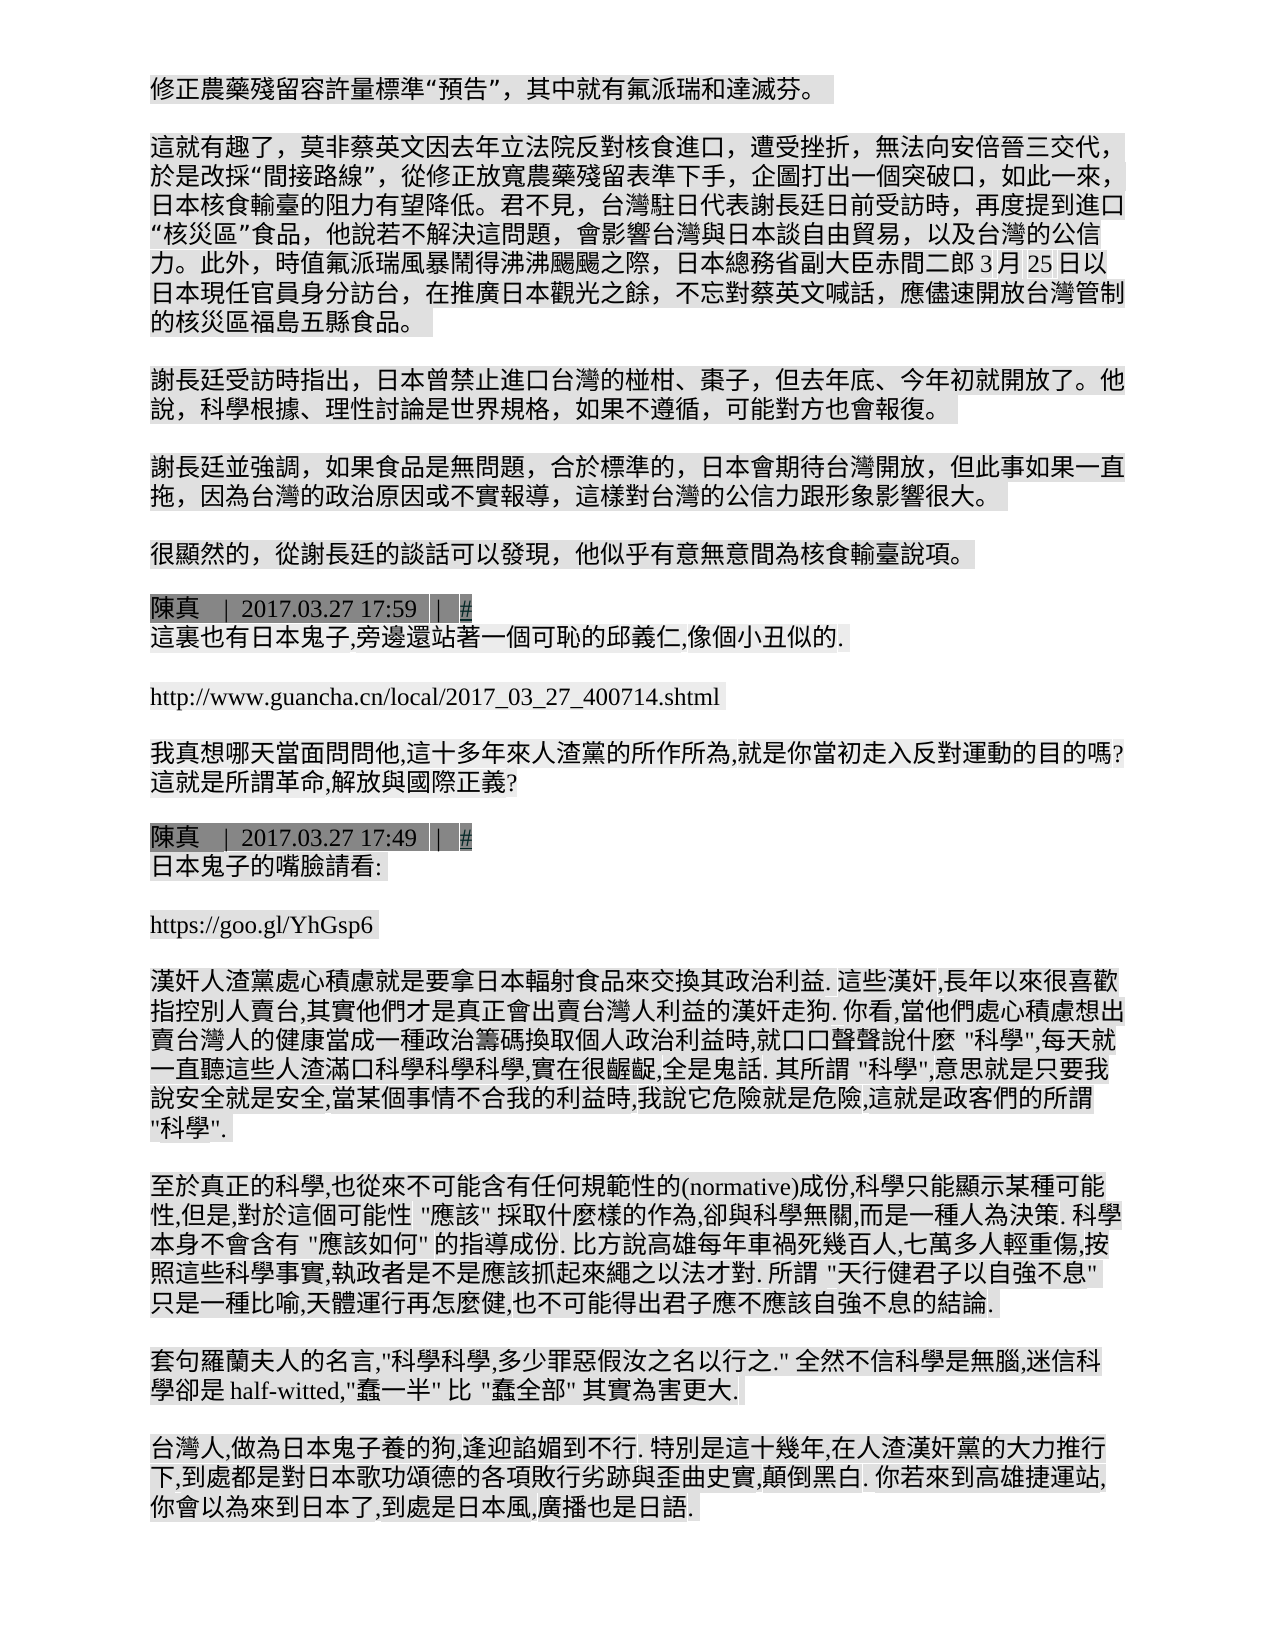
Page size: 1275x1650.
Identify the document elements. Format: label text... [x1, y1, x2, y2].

text 在報上看到台灣農委會防檢局副局長馮海東說了底下這麼一段話，令我相當吃驚，我還反覆讀了幾遍，確定沒讀錯。語言竟然能夠 "委婉" 到這種地步，實在令人驚嘆，鳥事竟然也能說成 "台灣之光" 。他是這麼說的： "使用氟派瑞於茶葉，台灣是比全球還早完成試驗報告，歐盟、CODEX、日本等國統統沒有標準，僅有台灣有6ppm的標準。" (CODEX 就是制定國際食品標準的 "國際食品法典委員會) 這話是什麼意思呢？看不太懂是吧？當你看了官方這段話，做為一個一般大眾，你心裏會怎麼想？應該是會覺得雖然看不太懂，但是聽起來好像是一件很了不起的事，又是 "全球第一"，又是超日趕歐，領先全世界。 但實際上卻是這樣，所謂 "全球第一"，就是台灣這個王八蛋政府竟然打算偷偷摸摸地 "領先全球"，把氟派瑞 (FLUOPYRAM) 這個過去不允許用於茶葉的農藥開放使用；不但是 "全世界第一個" 把這農藥用於茶葉，而且檢驗標準之寬鬆更是獨步全球，高達 6ppm，遠遠高於一般世界標準。比方說，就如底下這位顏醫師所指出，"CODEX 針對氟派瑞用於馬鈴薯等歐美民眾常吃食品，則訂定0.03ppm的嚴格標準"，恰恰是兩百倍。 一些莫名其妙的所謂專家，卻說氟派瑞這東西很安全，而且說它是脂溶性，幾乎洗不掉，所以泡茶喝也只會溶出 "一點點" 而已，根本不用擔心。這就是鬼扯蛋。如果它那麼安全，一點問題都沒有，那根本就不需要檢驗了，隨便你愛吃多少就吃多少才對，幹嘛世界各國要對此農藥訂定如此嚴格的標準？何必計較那0.01、0.02？就連一直施壓要我們放寬有毒食品的日本鬼子，他們自己對於這個農藥同樣也管制得非常嚴格。 而且，你去日本厚生勞動省的官方網站查一下就知道。請搜尋 "フルオピラム" (亦即氟派瑞)，你就能看到該農藥於去年九月修訂前後的不同標準： https://goo.gl/uVlj8E 標準修訂前後，七十幾種使用該農藥的食物與蔬果中，只有牛和豬的腎臟及葡萄在修訂標準後是放寬的，其它都是大幅提高健康標準，修訂得更加嚴格。天底下會有什麼樣的政府竟然是偷偷摸摸反其道而行的？存心就是要接收別人的有毒或不合格產品，難道台灣人是鐵打的身體？難道台灣人是百毒不侵？還是我們的健康與生命，活該被這些人渣政客給拿來當成一種換取一黨政治利益及交換一己之私的政治籌碼？ 天底下會有什麼樣的政府竟然會偷偷摸摸大幅降低食物的農藥管制標準？甚至是全世界第一個把該農藥拿來使用在茶葉上，卻又竟然能把它講成好像什麼獨步全球的偉大創舉。這些混蛋政客當然不是瘋了，而是良心給狗吃了，輕易就能以社會大眾的健康當成一種政治籌碼來取悅其主子，並換取一己之利一黨之私。 長年以來，在反中反華的挑撥族群仇恨之政治操弄下，台灣政治早已廢棄了現代社會的一種基本文明尺度，不惜以傷害人性為代價，謀取政治利益；只要顏色正確，只要綠油油，不管怎麼胡作非為，幾乎都會受到其支持者的瘋狂支持，但是，難道你真的會瘋狂到連傷害自己與家人的健康來成就人渣政客之個人政治利益亦在所不惜？難道連如此基本的是非利害也得臣服於那正確的顏色之下？ 我當然不是說所有農藥標準都不能修訂，但是你難道真的會蠢到看不出來這裏頭的私心盤算與政治利益交換？並且是以社會大眾的生命健康做為利益交換的籌碼。難道你真的分不清敵友，完全看不出來誰一直在欺騙你、傷害你？ 陳真 2017. 03. 27. =========================== 氟派瑞脂溶性農藥如何清洗？農委會答不出來 中國時報 2017年03月27日 楊騰凱 氟派瑞開放用於茶葉的爭議持續延燒。立委質疑，專家既然認為氟派瑞是脂溶性，不會在水中溶出，那麼民眾水果該怎麼洗，才能避免把氟派瑞吃下肚。但在場農委官員會竟支支吾吾，回答不出來。 陳宜民指出，氟派瑞是首次放寬用於茶葉的農藥，殘留標準從0ppm直接變成6ppm，但同時另外還有一種農藥三氟派瑞準用於水果，此情形令人擔憂，因為三氟派瑞使用後分解也會產生氟派瑞。 陳宜民表示，農委會開專家會議時，有專家認為氟派瑞是脂溶性的農藥，泡茶不會溶出來，但他質疑，用熱水去燙豬皮還是會溶出豬油，只是量多寡而已，「說溶不出來是騙人」。他問現場農委會官員，三氟派瑞目前主用於水果，例如芒果，將來民眾清洗水果時，既然脂溶性的農藥清水洗不掉，那麼水果要怎麼清洗，民眾才能避免氟派瑞污染。 面對立委提問，在場農委會副主委黃金城及防檢局官員皆支支吾吾回答不出來。陳宜民只好自己解答，要用食用小蘇打粉泡在溫水裡面3到5分鐘，然後再用清水洗，才能洗掉脂溶性的農藥，告訴民眾怎麼清洗，應是農委會的職責，很多農藥標準，不是只看到毒物學而已，還要看民眾的生活習慣，何況台灣人愛好喝茶，「不知道怎麼洗，你們應該要下台」。 ======================== 「用了不能外銷」 茶農也拒氟派瑞 2017年03月25日 蘋果日報 過去未曾用於茶葉的農藥「氟派瑞」，自食藥署上周公告後，茶農原已可使用，但茶農顏先生昨說，即使有公告，若高於國際標準，或別國根本不用，那他也不會用，「用了就不能外銷了」。 美日澳皆禁用 顏先生說，相較於其他農產品，茶葉的病蟲害較少，如使用農藥，每次的用量也不會太多，所以就算有新農藥經公告可使用，他還是會看有沒有符合國際標準，以氟派瑞為例，容許量訂為6ppm，但在日本、美國、澳洲都還不能用，他也不會用，否則無法外銷。 台北榮總職業醫學與臨床毒物科主任楊振昌則說，氟派瑞是脂溶性農藥，非水溶性，無法溶於水，所以若把氟派瑞用於茶葉，多數會卡在茶葉的表面蠟質下，不會溶出；此外，農委會曾試驗，以使用氟派瑞的6公克茶乾浸泡300c.c.沸水中，經反覆多次，發現平均每次約有0.005~0.019ppm的殘留於水中，這也代表用過氟派瑞的茶葉，不管沖幾泡，仍會一直殘留於茶葉中，但殘留量低，民眾別太擔心。 楊振昌也說，多數的茶葉農藥為水溶性，所以用沸水沖第一泡後倒掉，即可溶出絕大部分的農藥，接著再喝便無問題。 記者黃仲丘 ========================= 農藥標準放寬 下一步日本核食輸臺？ (節錄。全文見：http://www.cdnews.com.tw) 中央日報 2017-03-27 衛福部這次發佈修正的“農藥殘留容許量標準”，修訂22種農藥在蔬果等農產品128項殘留容許量，其中開放氟派瑞成分使用於茶葉，殘留容許值定為6ppm；而達滅芬于結球萵苣的殘留容許量從2.5ppm調升至10ppm。基於健康因素，加上氟派瑞更是創用於茶葉的“全球首例”，“食藥署”慘遭朝野“立委”圍剿。 國民黨團召開記者會指出，台灣區制茶工業同業公會已發函給所有會員與公部門，要求不要貿然開放到6ppm，畢竟國際上在茶葉類都未訂出容許量，貿然開放恐怕反造成台灣茶葉出口困難。親民黨團幹事長陳怡潔也質疑，為何臺當局讓很多農產品的殘留標準比歐盟還高？ 綠委羅致政等八名民進黨立委大陣仗地一同舉行記者會，質疑“藥署的政策有問題。綠委不滿，台灣人常喝茶，常人手一杯飲料，食藥署難道沒考慮健康風險？綠委陳曼麗更批評，這次的增修是海外農藥業者研發出新藥來台灣地區申請，“難道只要有農藥業者來敲門，我們就一定要開放嗎？” 眼見立委難得立場一致，將炮火對準食藥署，痛批罔顧食安，食藥署搬出救兵，召開專家會議，有學者在會中指出氟派瑞是脂溶性農藥，非水溶性，不管衝幾泡，仍會一直殘留于茶葉中，但殘留量低，民眾可不必太擔心，食藥署意圖藉“專家背書”降低大眾恐慌 。 食藥署的如意算盤卻收到反效果，因為茶商比食藥署官員更具“國際觀”，認為開放氟派瑞若不合國際標準，造成外銷困難，對茶農反而有害，誰敢用氟派瑞呢？至此，不僅“立委”不買單，茶商及茶農更因此受害，這是典型的“政策殺人”。就在專家會議結論公佈數小時後，“食藥署”再次發佈消息，以重視民意，加強溝通，減少不必要的誤解為由，暫緩實施氟派瑞用於茶葉之殘留容許量。 媒體報導，決定暫緩公告的人正是衛福部長陳時中，因民進黨立委羅致政向行政院反應後，才決定重新評估。陳時中受訪時證實，臨時喊卡有三因素，包括“民眾不安心”、“可能衝擊茶葉內外銷”、“沒有實施急迫性”，但沒有來自“行政院”的壓力。 衛福部在面臨立法院及輿論排山倒海的反彈聲浪後，由陳時中出面拔除可能引發食安風暴的插銷。媒體在處理新聞時，把他和前任林奏延做比較，認為陳時中較有guest，不過這樣的比較對林奏延並不公平，去年11月，林正身處日本核食輸臺的暴風眼中，不像氟派瑞風波背後勢力是小咖的藥商，核食背後是日本以舉國之力，欲強行轟開台灣嚴格農業檢驗的銅墻鐵壁，而蔡英文對日本核食進口與否，態度模棱兩可，林奏延在無法探知上意風向，又在大咖日本壓境下，當時選擇神隱的無奈就可想而知了。 為何時隔五個多月，農藥殘留標準放寬會與日本核食挂勾？因為與農藥有關的農作物──茶葉，主管機關是農委會，亦即農委會主委也是“事主”，無法置身事外。掃到颱風尾的農委會主委林聰賢向媒體喊冤， “食藥署去年12月就預告了，我今年2月才來，跟我有什麼關係，農委會怎麼會是幕後黑手？”林聰賢所言不假，食藥署去年12月13日就發佈修正農藥殘留容許量標準“預告”，其中就有氟派瑞和達滅芬。 這就有趣了，莫非蔡英文因去年立法院反對核食進口，遭受挫折，無法向安倍晉三交代，於是改採“間接路線”，從修正放寬農藥殘留表準下手，企圖打出一個突破口，如此一來，日本核食輸臺的阻力有望降低。君不見，台灣駐日代表謝長廷日前受訪時，再度提到進口“核災區”食品，他說若不解決這問題，會影響台灣與日本談自由貿易，以及台灣的公信力。此外，時值氟派瑞風暴鬧得沸沸颺颺之際，日本總務省副大臣赤間二郎3月25日以日本現任官員身分訪台，在推廣日本觀光之餘，不忘對蔡英文喊話，應儘速開放台灣管制的核災區福島五縣食品。 謝長廷受訪時指出，日本曾禁止進口台灣的椪柑、棗子，但去年底、今年初就開放了。他說，科學根據、理性討論是世界規格，如果不遵循，可能對方也會報復。 謝長廷並強調，如果食品是無問題，合於標準的，日本會期待台灣開放，但此事如果一直拖，因為台灣的政治原因或不實報導，這樣對台灣的公信力跟形象影響很大。 很顯然的，從謝長廷的談話可以發現，他似乎有意無意間為核食輸臺說項。 [150, 75, 1125, 569]
text 陳真 | 2017.03.27 17:59 | # [150, 594, 1125, 623]
text 陳真 | 2017.03.27 17:49 | # [150, 823, 1125, 852]
text 日本鬼子的嘴臉請看: https://goo.gl/YhGsp6 漢奸人渣黨處心積慮就是要拿日本輻射食品來交換其政治利益. 這些漢奸,長年以來很喜歡指控別人賣台,其實他們才是真正會出賣台灣人利益的漢奸走狗. 你看,當他們處心積慮想出賣台灣人的健康當成一種政治籌碼換取個人政治利益時,就口口聲聲說什麼 "科學",每天就一直聽這些人渣滿口科學科學科學,實在很齷齪,全是鬼話. 其所謂 "科學",意思就是只要我說安全就是安全,當某個事情不合我的利益時,我說它危險就是危險,這就是政客們的所謂 "科學". 至於真正的科學,也從來不可能含有任何規範性的(normative)成份,科學只能顯示某種可能性,但是,對於這個可能性 "應該" 採取什麼樣的作為,卻與科學無關,而是一種人為決策. 科學本身不會含有 "應該如何" 的指導成份. 比方說高雄每年車禍死幾百人,七萬多人輕重傷,按照這些科學事實,執政者是不是應該抓起來繩之以法才對. 所謂 "天行健君子以自強不息" 只是一種比喻,天體運行再怎麼健,也不可能得出君子應不應該自強不息的結論. 套句羅蘭夫人的名言,"科學科學,多少罪惡假汝之名以行之." 全然不信科學是無腦,迷信科學卻是half-witted,"蠢一半" 比 "蠢全部" 其實為害更大. 台灣人,做為日本鬼子養的狗,逢迎諂媚到不行. 特別是這十幾年,在人渣漢奸黨的大力推行下,到處都是對日本歌功頌德的各項敗行劣跡與歪曲史實,顛倒黑白. 你若來到高雄捷運站,你會以為來到日本了,到處是日本風,廣播也是日語. 對於日本鬼子,我的 "科學" 是這樣: 只要對他們有利的事,我盡量不做,盡量不買日貨,盡量不吃日本進口食品;反之,只要有損於日本鬼子的事,我都非常樂觀其成. 這個 "壞事做絕不知恥字怎麼寫" 的國家,不知道何時才會遭到應有的報應,才能知恥知錯,改過向善. 陳真 2017. 03. 27. ===================== 日總務副大臣訪台 盼開放福島食品 蘋果日報 2017年03月26日 【陳培煌、林修卉、國際中心╱綜合報導】日本總務省副大臣赤間二郎昨出席日本台灣交流協會舉辦的「多彩日本」宣傳活動，這是台日自1972年斷交以來，日方現任官員訪台的最高層級。除推廣日本觀光，赤間二郎也提及，遭台管制的福島五縣食品，已有周全檢查，日本國內與國際都廣泛流通，不希望這些食品在台灣還不能吃，盼盡速開放。日媒普遍認為，赤間二郎來台料將引中國反彈。 亞東關係協會會長邱義仁昨說，赤間二郎這一趟台灣行走得並不輕鬆，台日都面對很多的困難，但也正因為有這些困難，更能看出台日的命運是多麼高度結合。至於面對什麼困難，是否有中國壓力？赤間二郎受訪時僅說：「需要考慮國際情勢」，日本與中國的關係很重要，這一點無庸置疑；而日本與台灣雖是非政府關係，卻有實質上的關係。 對於日方再次呼籲開放福島五縣食品，總統府發言人黃重諺表示，食品的進口管理，政府態度很清楚，也和所有國家一樣，確保每個消費者的健康權益，循著國際的專業規範，以科學證據為基礎，作為食品管理的依據。行政院發言人徐國勇說，現階段行政院並沒相關的會議討論。 [150, 852, 1125, 1551]
text 這裏也有日本鬼子,旁邊還站著一個可恥的邱義仁,像個小丑似的. http://www.guancha.cn/local/2017_03_27_400714.shtml 我真想哪天當面問問他,這十多年來人渣黨的所作所為,就是你當初走入反對運動的目的嗎? 這就是所謂革命,解放與國際正義? [150, 623, 1125, 798]
